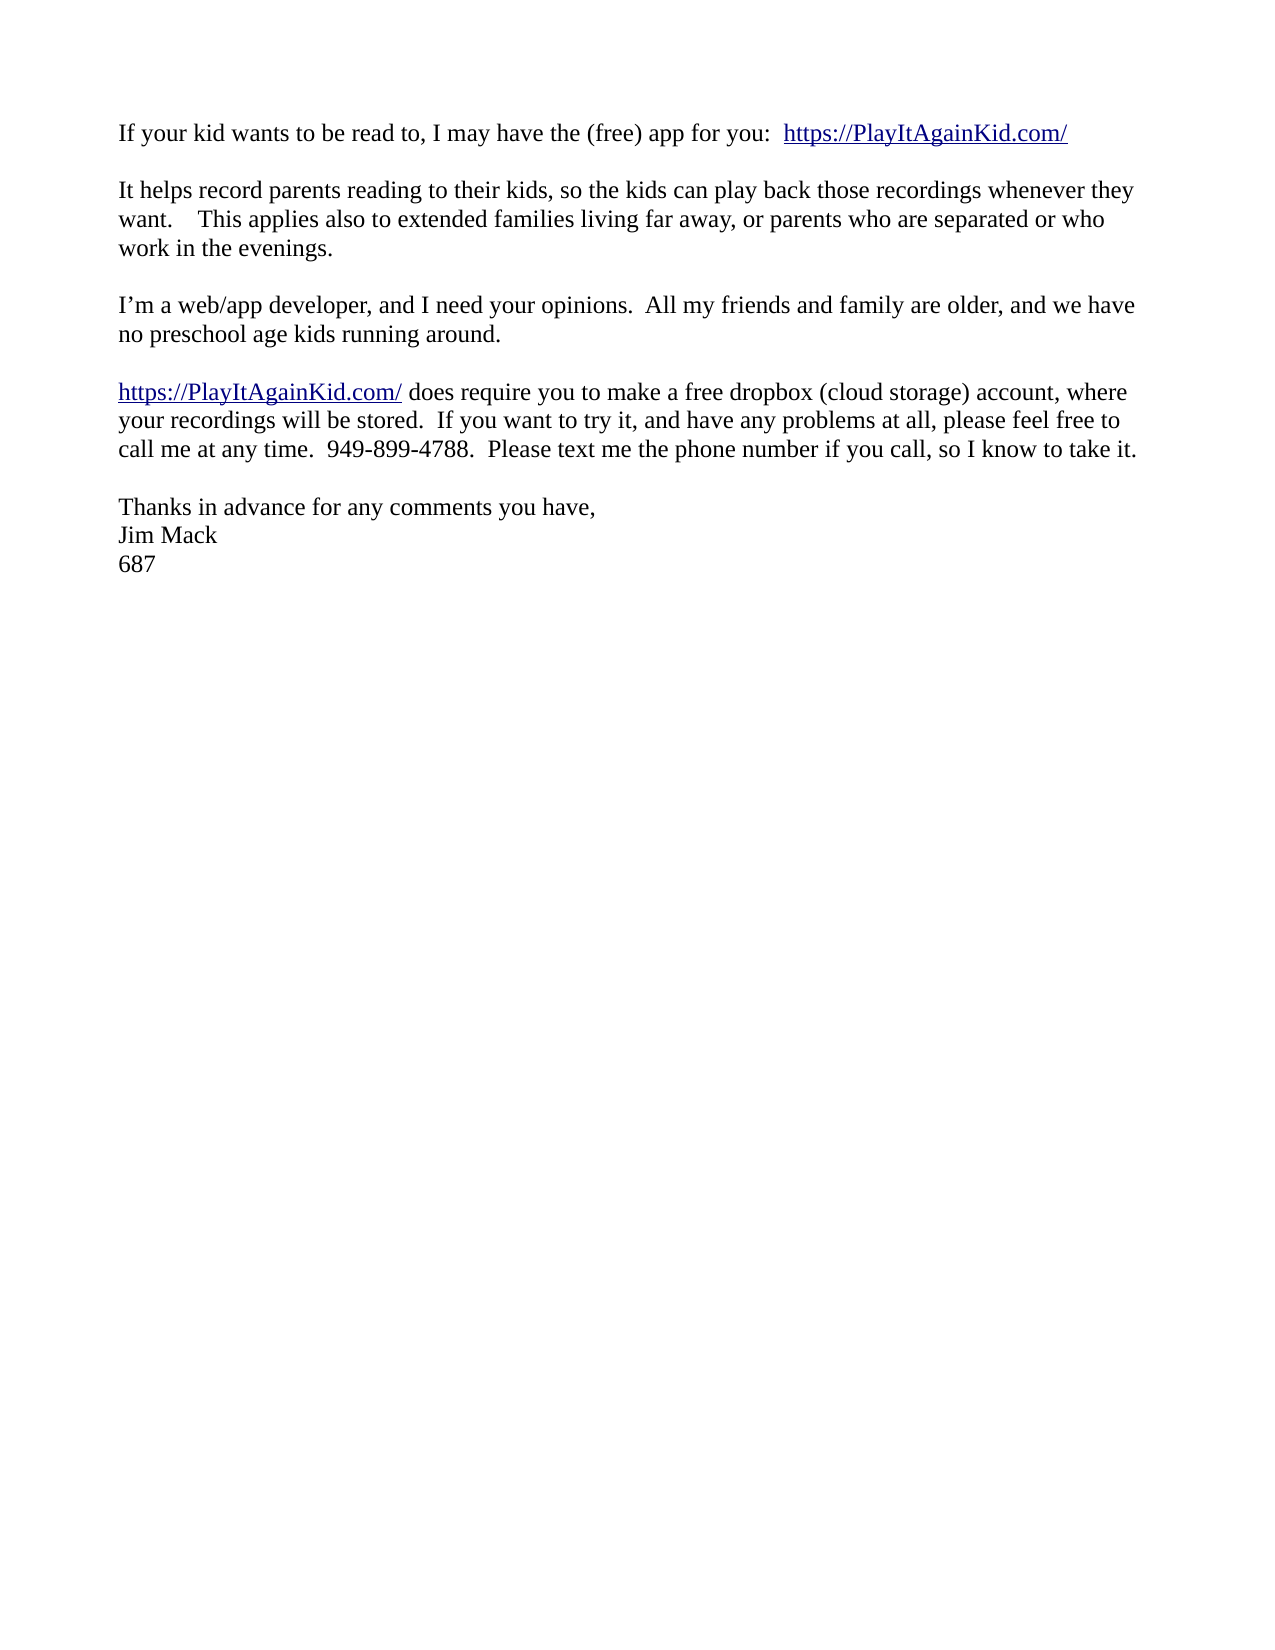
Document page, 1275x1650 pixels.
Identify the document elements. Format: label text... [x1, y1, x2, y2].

text I’m a web/app developer, and I need your opinions. All my friends and family are older, and we have no preschool age kids running around. [118, 291, 1157, 348]
text It helps record parents reading to their kids, so the kids can play back those recordings whenever they want. This applies also to extended families living far away, or parents who are separated or who work in the evenings. [118, 176, 1157, 262]
text 687 [118, 549, 1157, 578]
text https://PlayItAgainKid.com/ does require you to make a free dropbox (cloud storage) account, where your recordings will be stored. If you want to try it, and have any problems at all, please feel free to call me at any time. 949-899-4788. Please text me the phone number if you call, so I know to take it. [118, 377, 1157, 463]
text If your kid wants to be read to, I may have the (free) app for you: https://PlayItAgainKid.com/ [118, 118, 1157, 147]
text Jim Mack [118, 521, 1157, 549]
text Thanks in advance for any comments you have, [118, 492, 1157, 521]
